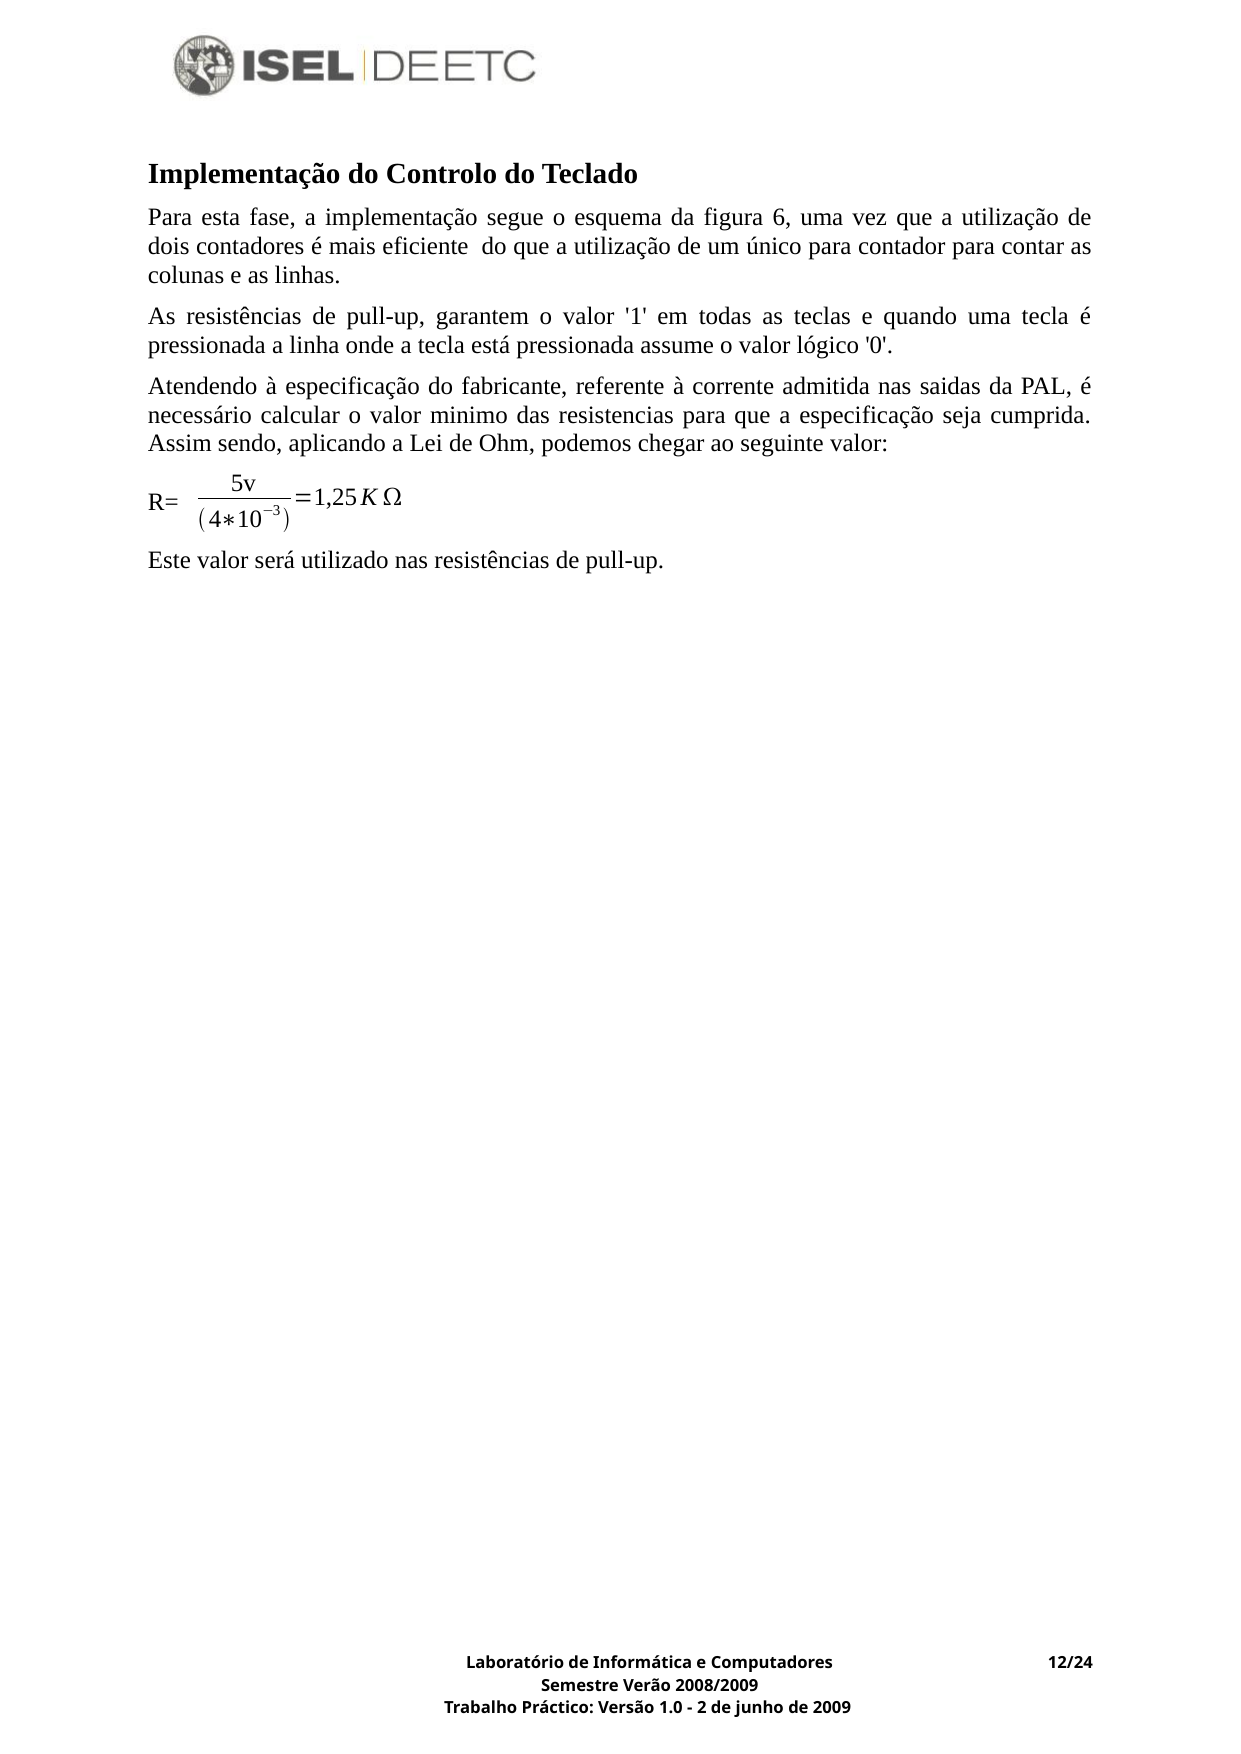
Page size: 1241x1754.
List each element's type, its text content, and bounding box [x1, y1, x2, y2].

text R= [148, 470, 1093, 533]
text Atendendo à especificação do fabricante, referente à corrente admitida nas saidas da PAL, é necessário calcular o valor minimo das resistencias para que a especificação seja cumprida. Assim sendo, aplicando a Lei de Ohm, podemos chegar ao seguinte valor: [148, 371, 1093, 457]
text Para esta fase, a implementação segue o esquema da figura 6, uma vez que a utilização de dois contadores é mais eficiente do que a utilização de um único para contador para contar as colunas e as linhas. [148, 202, 1093, 288]
text As resistências de pull-up, garantem o valor '1' em todas as teclas e quando uma tecla é pressionada a linha onde a tecla está pressionada assume o valor lógico '0'. [148, 301, 1093, 358]
picture [164, 20, 566, 121]
text Este valor será utilizado nas resistências de pull-up. [148, 546, 1093, 574]
subtitle Implementação do Controlo do Teclado [148, 156, 1093, 190]
